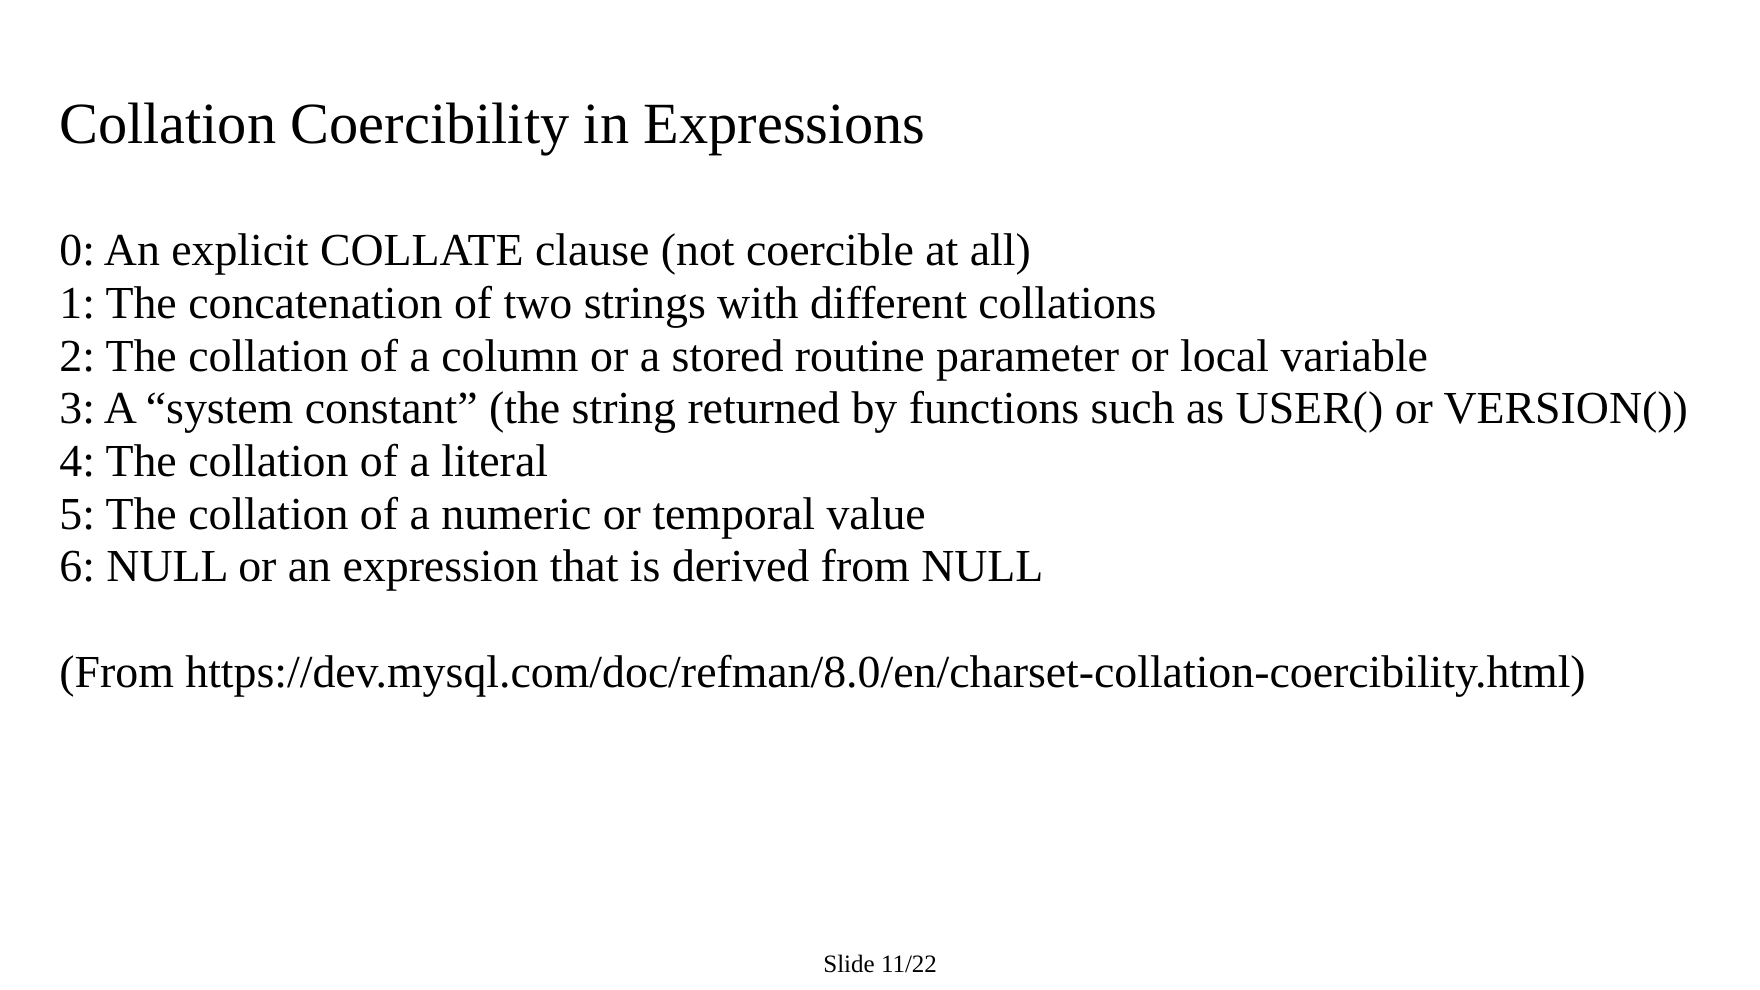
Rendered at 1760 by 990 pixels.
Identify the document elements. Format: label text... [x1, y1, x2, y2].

text 1: The concatenation of two strings with different collations [59, 275, 1701, 328]
text 2: The collation of a column or a stored routine parameter or local variable [59, 328, 1701, 381]
text 4: The collation of a literal [59, 433, 1701, 486]
text 6: NULL or an expression that is derived from NULL [59, 539, 1701, 592]
text 0: An explicit COLLATE clause (not coercible at all) [59, 223, 1701, 275]
text (From https://dev.mysql.com/doc/refman/8.0/en/charset-collation-coercibility.html) [59, 644, 1701, 697]
text 5: The collation of a numeric or temporal value [59, 486, 1701, 539]
text 3: A “system constant” (the string returned by functions such as USER() or VERSION()) [59, 381, 1701, 433]
text Collation Coercibility in Expressions [59, 88, 1701, 156]
